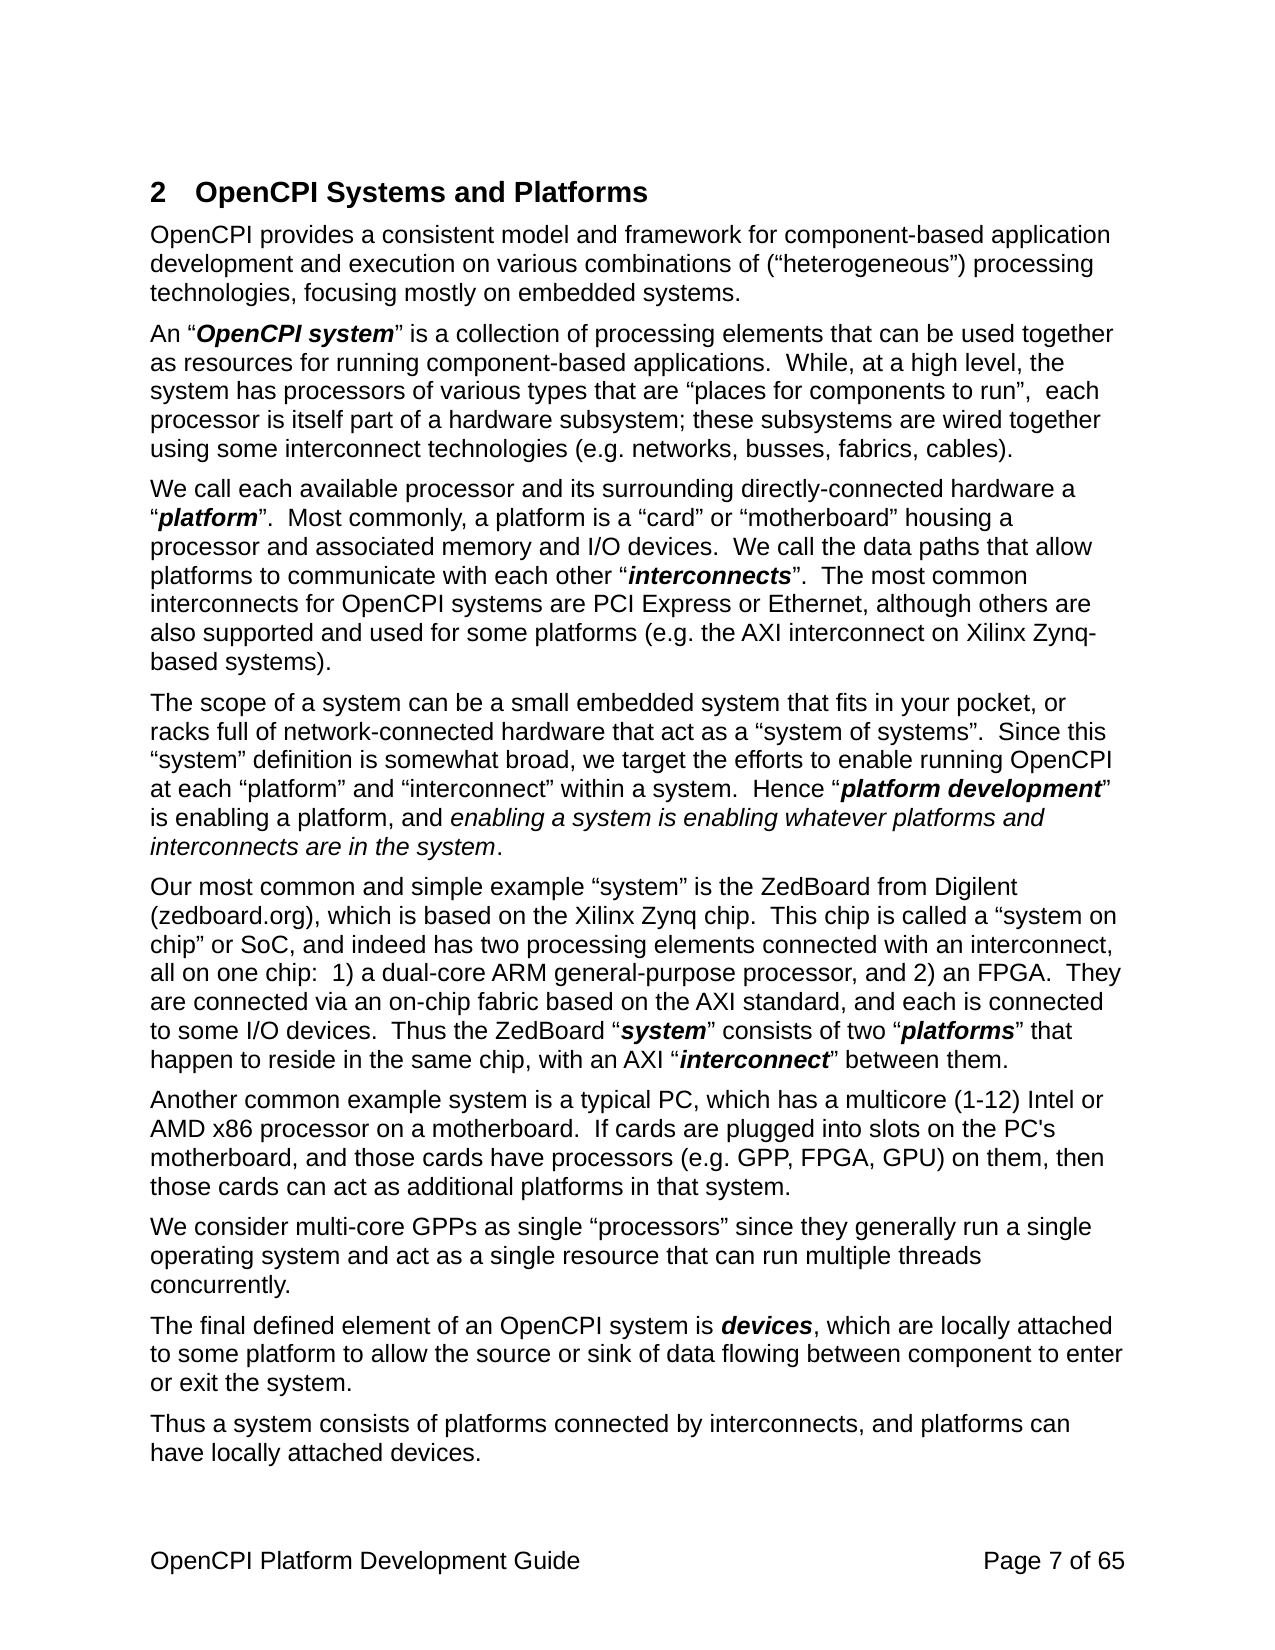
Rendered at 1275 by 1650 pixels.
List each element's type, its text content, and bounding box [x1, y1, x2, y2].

text An “OpenCPI system” is a collection of processing elements that can be used together as resources for running component-based applications. While, at a high level, the system has processors of various types that are “places for components to run”, each processor is itself part of a hardware subsystem; these subsystems are wired together using some interconnect technologies (e.g. networks, busses, fabrics, cables). [150, 319, 1125, 462]
text We consider multi-core GPPs as single “processors” since they generally run a single operating system and act as a single resource that can run multiple threads concurrently. [150, 1212, 1125, 1299]
text Thus a system consists of platforms connected by interconnects, and platforms can have locally attached devices. [150, 1409, 1125, 1466]
text OpenCPI provides a consistent model and framework for component-based application development and execution on various combinations of (“heterogeneous”) processing technologies, focusing mostly on embedded systems. [150, 221, 1125, 307]
text We call each available processor and its surrounding directly-connected hardware a “platform”. Most commonly, a platform is a “card” or “motherboard” housing a processor and associated memory and I/O devices. We call the data paths that allow platforms to communicate with each other “interconnects”. The most common interconnects for OpenCPI systems are PCI Express or Ethernet, although others are also supported and used for some platforms (e.g. the AXI interconnect on Xilinx Zynq-based systems). [150, 474, 1125, 676]
subtitle OpenCPI Systems and Platforms [150, 175, 1125, 208]
text Our most common and simple example “system” is the ZedBoard from Digilent (zedboard.org), which is based on the Xilinx Zynq chip. This chip is called a “system on chip” or SoC, and indeed has two processing elements connected with an interconnect, all on one chip: 1) a dual-core ARM general-purpose processor, and 2) an FPGA. They are connected via an on-chip fabric based on the AXI standard, and each is connected to some I/O devices. Thus the ZedBoard “system” consists of two “platforms” that happen to reside in the same chip, with an AXI “interconnect” between them. [150, 872, 1125, 1073]
text The scope of a system can be a small embedded system that fits in your pocket, or racks full of network-connected hardware that act as a “system of systems”. Since this “system” definition is somewhat broad, we target the efforts to enable running OpenCPI at each “platform” and “interconnect” within a system. Hence “platform development” is enabling a platform, and enabling a system is enabling whatever platforms and interconnects are in the system. [150, 688, 1125, 860]
text Another common example system is a typical PC, which has a multicore (1-12) Intel or AMD x86 processor on a motherboard. If cards are plugged into slots on the PC's motherboard, and those cards have processors (e.g. GPP, FPGA, GPU) on them, then those cards can act as additional platforms in that system. [150, 1085, 1125, 1200]
text The final defined element of an OpenCPI system is devices, which are locally attached to some platform to allow the source or sink of data flowing between component to enter or exit the system. [150, 1311, 1125, 1397]
